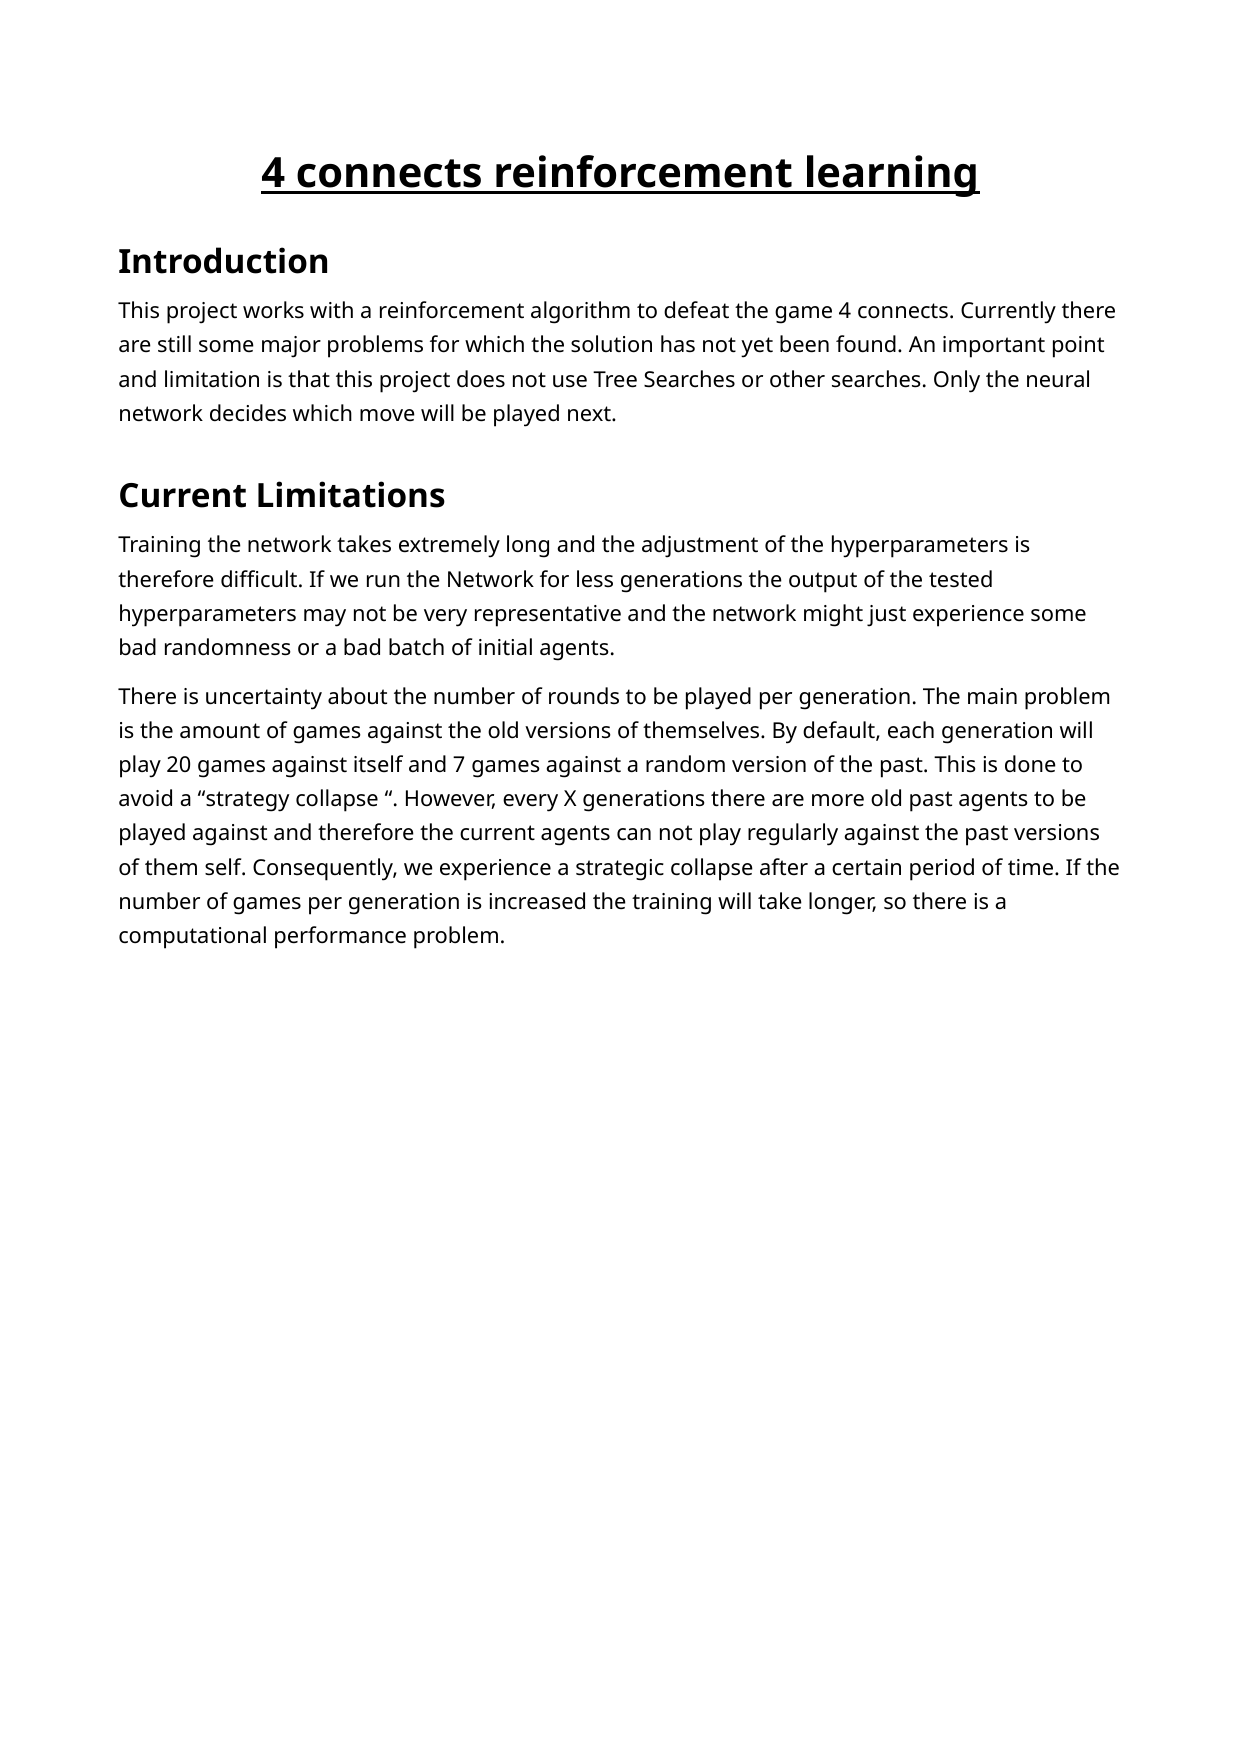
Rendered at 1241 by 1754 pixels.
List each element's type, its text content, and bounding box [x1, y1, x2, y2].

text This project works with a reinforcement algorithm to defeat the game 4 connects. Currently there are still some major problems for which the solution has not yet been found. An important point and limitation is that this project does not use Tree Searches or other searches. Only the neural network decides which move will be played next. [118, 295, 1122, 428]
subtitle Introduction [118, 237, 1122, 283]
text Training the network takes extremely long and the adjustment of the hyperparameters is therefore difficult. If we run the Network for less generations the output of the tested hyperparameters may not be very representative and the network might just experience some bad randomness or a bad batch of initial agents. [118, 529, 1122, 662]
text There is uncertainty about the number of rounds to be played per generation. The main problem is the amount of games against the old versions of themselves. By default, each generation will play 20 games against itself and 7 games against a random version of the past. This is done to avoid a “strategy collapse “. However, every X generations there are more old past agents to be played against and therefore the current agents can not play regularly against the past versions of them self. Consequently, we experience a strategic collapse after a certain period of time. If the number of games per generation is increased the training will take longer, so there is a computational performance problem. [118, 681, 1122, 950]
title 4 connects reinforcement learning [118, 143, 1122, 200]
subtitle Current Limitations [118, 472, 1122, 517]
